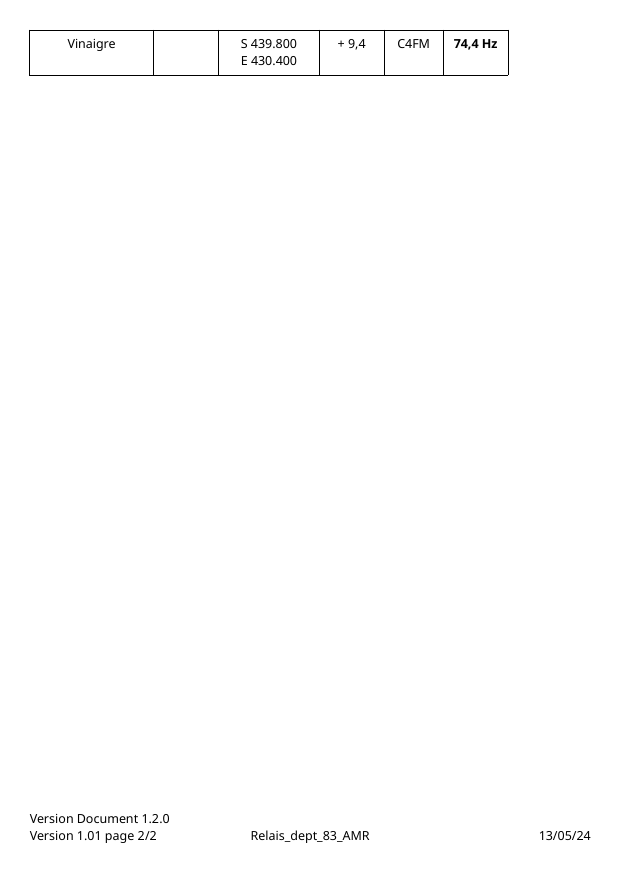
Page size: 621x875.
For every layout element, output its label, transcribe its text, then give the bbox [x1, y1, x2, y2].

table_cell Vinaigre [30, 31, 153, 75]
table_cell [154, 31, 218, 75]
table_cell C4FM [385, 31, 443, 75]
table_cell S 439.800 E 430.400 [219, 31, 319, 75]
table_cell 74,4 Hz [444, 31, 508, 75]
table_cell + 9,4 [320, 31, 384, 75]
